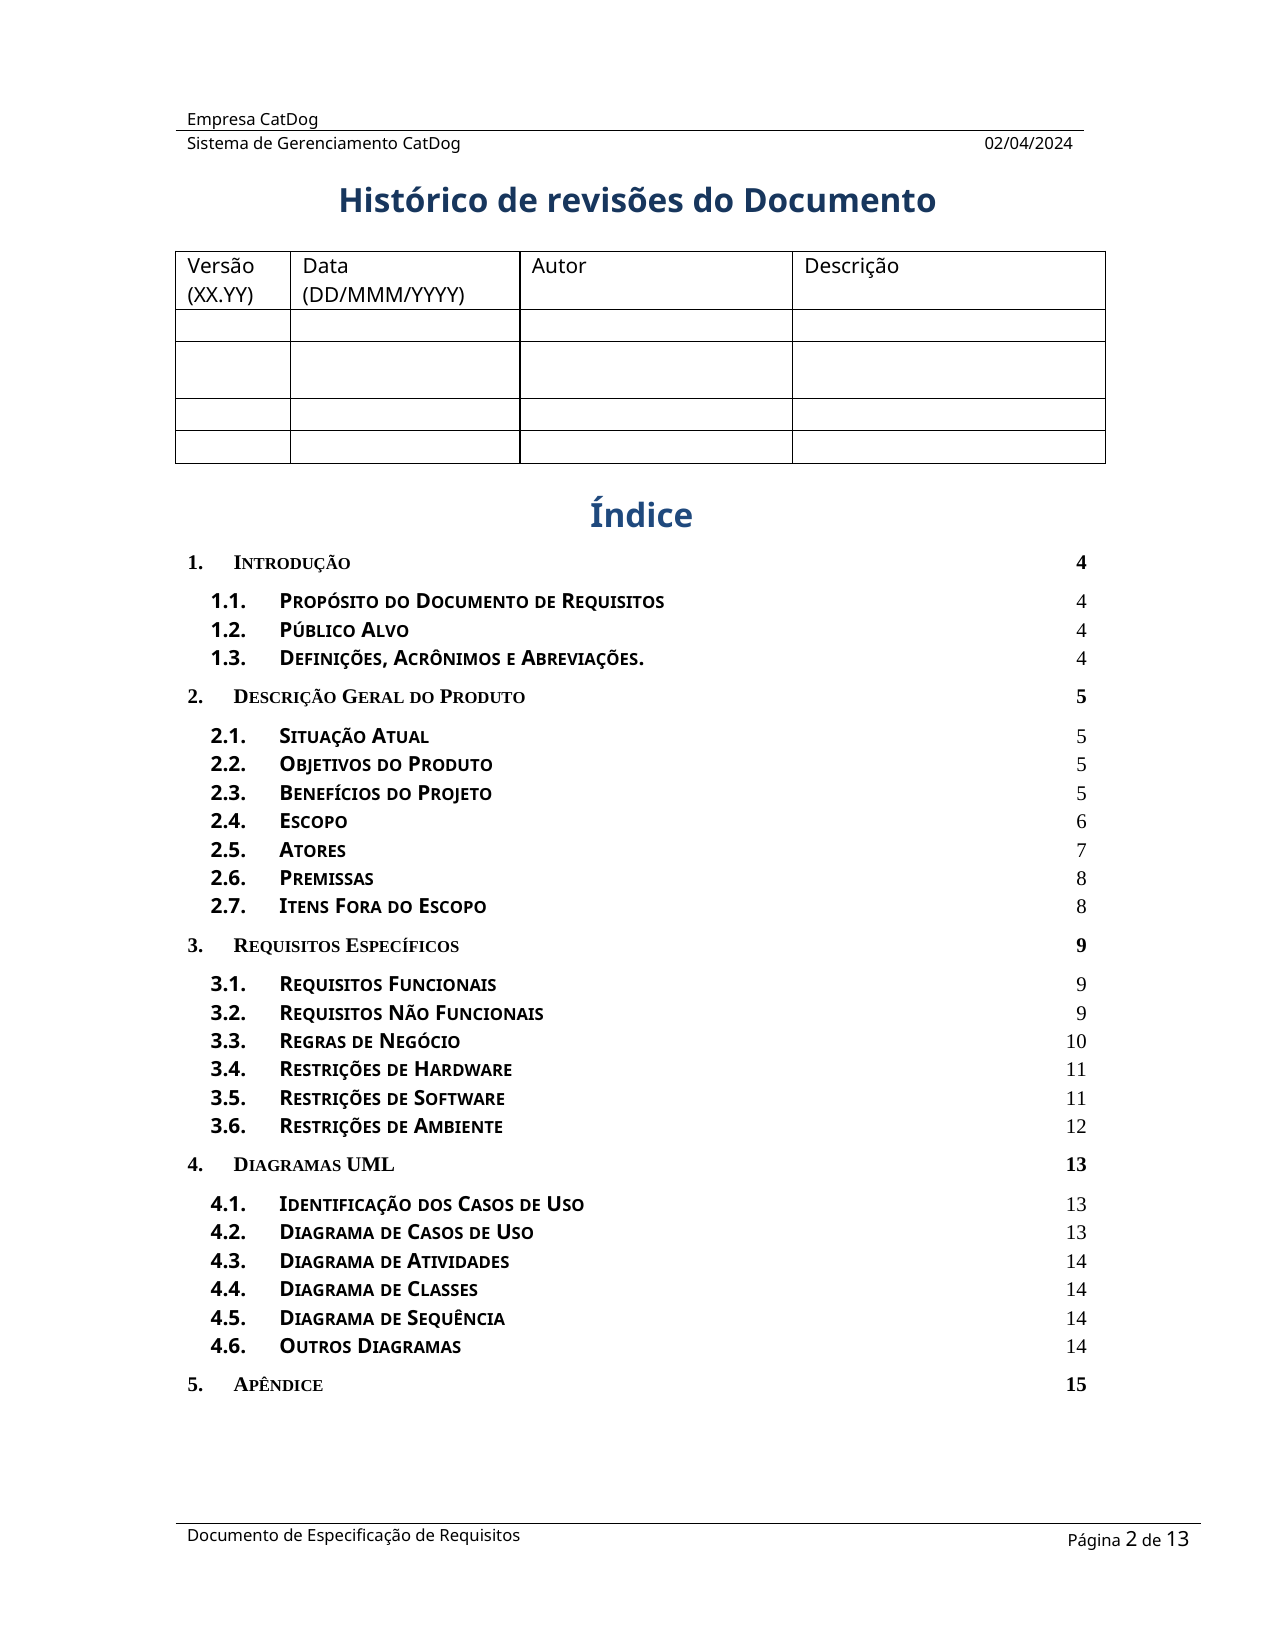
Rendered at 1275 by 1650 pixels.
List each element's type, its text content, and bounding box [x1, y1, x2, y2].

table_cell [176, 342, 290, 398]
text 2.2. Objetivos do Produto 5 [210, 749, 1087, 778]
table_cell [176, 431, 290, 463]
text 1.2. Público Alvo 4 [210, 615, 1087, 643]
table_header Autor [521, 252, 792, 308]
text 2.6. Premissas 8 [210, 863, 1087, 892]
table_cell [176, 399, 290, 430]
table_cell [521, 310, 792, 341]
text 2.5. Atores 7 [210, 835, 1087, 863]
table_cell [291, 399, 519, 430]
text 3.6. Restrições de Ambiente 12 [210, 1111, 1087, 1140]
table_cell [793, 399, 1105, 430]
table_header Versão (XX.YY) [176, 252, 290, 308]
text 1.1. Propósito do Documento de Requisitos 4 [210, 587, 1087, 615]
text 3.4. Restrições de Hardware 11 [210, 1054, 1087, 1083]
table_cell [793, 342, 1105, 398]
text Histórico de revisões do Documento [187, 177, 1087, 222]
table_cell [291, 310, 519, 341]
table_cell [793, 431, 1105, 463]
table_cell [521, 431, 792, 463]
text 4.2. Diagrama de Casos de Uso 13 [210, 1217, 1087, 1246]
text 3.2. Requisitos Não Funcionais 9 [210, 998, 1087, 1026]
text 3.3. Regras de Negócio 10 [210, 1026, 1087, 1054]
text 2.7. Itens Fora do Escopo 8 [210, 892, 1087, 920]
text 4.3. Diagrama de Atividades 14 [210, 1246, 1087, 1274]
table_cell [521, 342, 792, 398]
text 4. Diagramas UML 13 [187, 1152, 1087, 1176]
table_cell [521, 399, 792, 430]
table_header Data (DD/MMM/YYYY) [291, 252, 519, 308]
text 4.6. Outros Diagramas 14 [210, 1331, 1087, 1359]
table_cell [291, 431, 519, 463]
table_header Descrição [793, 252, 1105, 308]
text 4.5. Diagrama de Sequência 14 [210, 1303, 1087, 1331]
text Índice [187, 492, 1087, 538]
text 1.3. Definições, Acrônimos e Abreviações. 4 [210, 643, 1087, 672]
text 3.1. Requisitos Funcionais 9 [210, 969, 1087, 998]
text 4.1. Identificação dos Casos de Uso 13 [210, 1189, 1087, 1217]
text 3.5. Restrições de Software 11 [210, 1083, 1087, 1111]
text 2. Descrição Geral do Produto 5 [187, 684, 1087, 708]
text 2.4. Escopo 6 [210, 806, 1087, 835]
text 3. Requisitos Específicos 9 [187, 933, 1087, 957]
text 2.3. Benefícios do Projeto 5 [210, 778, 1087, 806]
table_cell [176, 310, 290, 341]
text 1. Introdução 4 [187, 550, 1087, 574]
text 4.4. Diagrama de Classes 14 [210, 1274, 1087, 1303]
text 5. Apêndice 15 [187, 1372, 1087, 1396]
table_cell [291, 342, 519, 398]
table_cell [793, 310, 1105, 341]
text 2.1. Situação Atual 5 [210, 721, 1087, 749]
